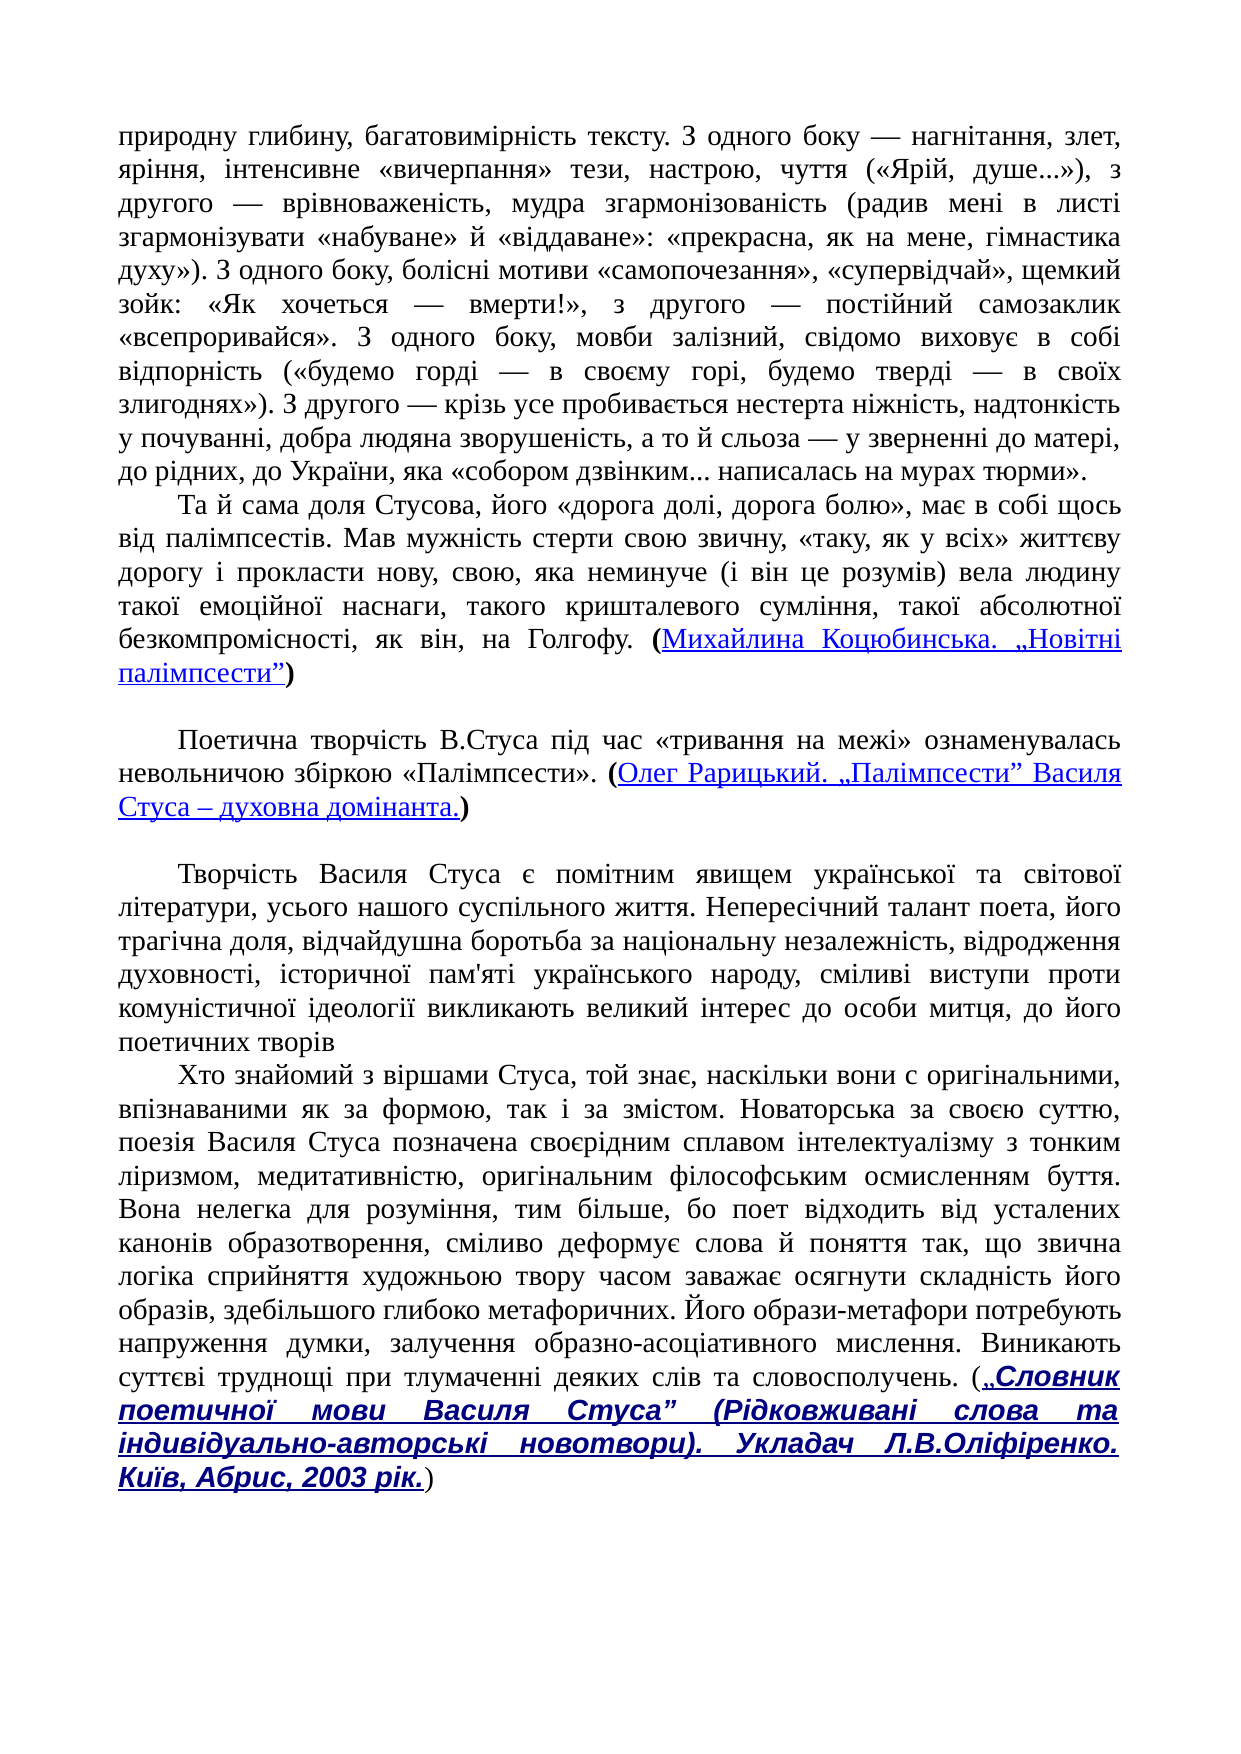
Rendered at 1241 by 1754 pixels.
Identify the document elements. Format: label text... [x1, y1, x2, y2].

text Поетична творчість В.Стуса під час «тривання на межі» ознаменувалась невольничою збіркою «Палімпсести». (Олег Рарицький. „Палімпсести” Василя Стуса – духовна домінанта.) [118, 722, 1122, 822]
text Творчість Василя Стуса є помітним явищем української та світової літератури, усього нашого суспільного життя. Непересічний талант поета, його трагічна доля, відчайдушна боротьба за національну незалежність, відродження духовності, історичної пам'яті українського народу, сміливі виступи проти комуністичної ідеології викликають великий інтерес до особи митця, до його поетичних творів [118, 856, 1122, 1057]
text Та й сама доля Стусова, його «дорога долі, дорога болю», має в собі щось від палімпсестів. Мав мужність стерти свою звичну, «таку, як у всіх» життєву дорогу і прокласти нову, свою, яка неминуче (і він це розумів) вела людину такої емоційної наснаги, такого кришталевого сумління, такої абсолютної безкомпромісності, як він, на Голгофу. (Михайлина Коцюбинська. „Новітні палімпсести”) [118, 487, 1122, 688]
text природну глибину, багатовимірність тексту. З одного боку — нагнітання, злет, яріння, інтенсивне «вичерпання» тези, настрою, чуття («Ярій, душе...»), з другого — врівноваженість, мудра згармонізованість (радив мені в листі згармонізувати «набуване» й «віддаване»: «прекрасна, як на мене, гімнастика духу»). З одного боку, болісні мотиви «самопочезання», «супервідчай», щемкий зойк: «Як хочеться — вмерти!», з другого — постійний самозаклик «всепроривайся». З одного боку, мовби залізний, свідомо виховує в собі відпорність («будемо горді — в своєму горі, будемо тверді — в своїх злигоднях»). З другого — крізь усе пробивається нестерта ніжність, надтонкість у почуванні, добра людяна зворушеність, а то й сльоза — у зверненні до матері, до рідних, до України, яка «собором дзвінким... написалась на мурах тюрми». [118, 118, 1122, 487]
text Хто знайомий з віршами Стуса, той знає, наскільки вони с оригінальними, впізнаваними як за формою, так і за змістом. Новаторська за своєю суттю, поезія Василя Стуса позначена своєрідним сплавом інтелектуалізму з тонким ліризмом, медитативністю, оригінальним філософським осмисленням буття. Вона нелегка для розуміння, тим більше, бо поет відходить від усталених канонів образотворення, сміливо деформує слова й поняття так, що звична логіка сприйняття художньою твору часом заважає осягнути складність його образів, здебільшого глибоко метафоричних. Його образи-метафори потребують напруження думки, залучення образно-асоціативного мислення. Виникають суттєві труднощі при тлумаченні деяких слів та словосполучень. („Словник поетичної мови Василя Стуса” (Рідковживані слова та індивідуально-авторські новотвори). Укладач Л.В.Оліфіренко. Київ, Абрис, 2003 рік.) [118, 1057, 1122, 1493]
